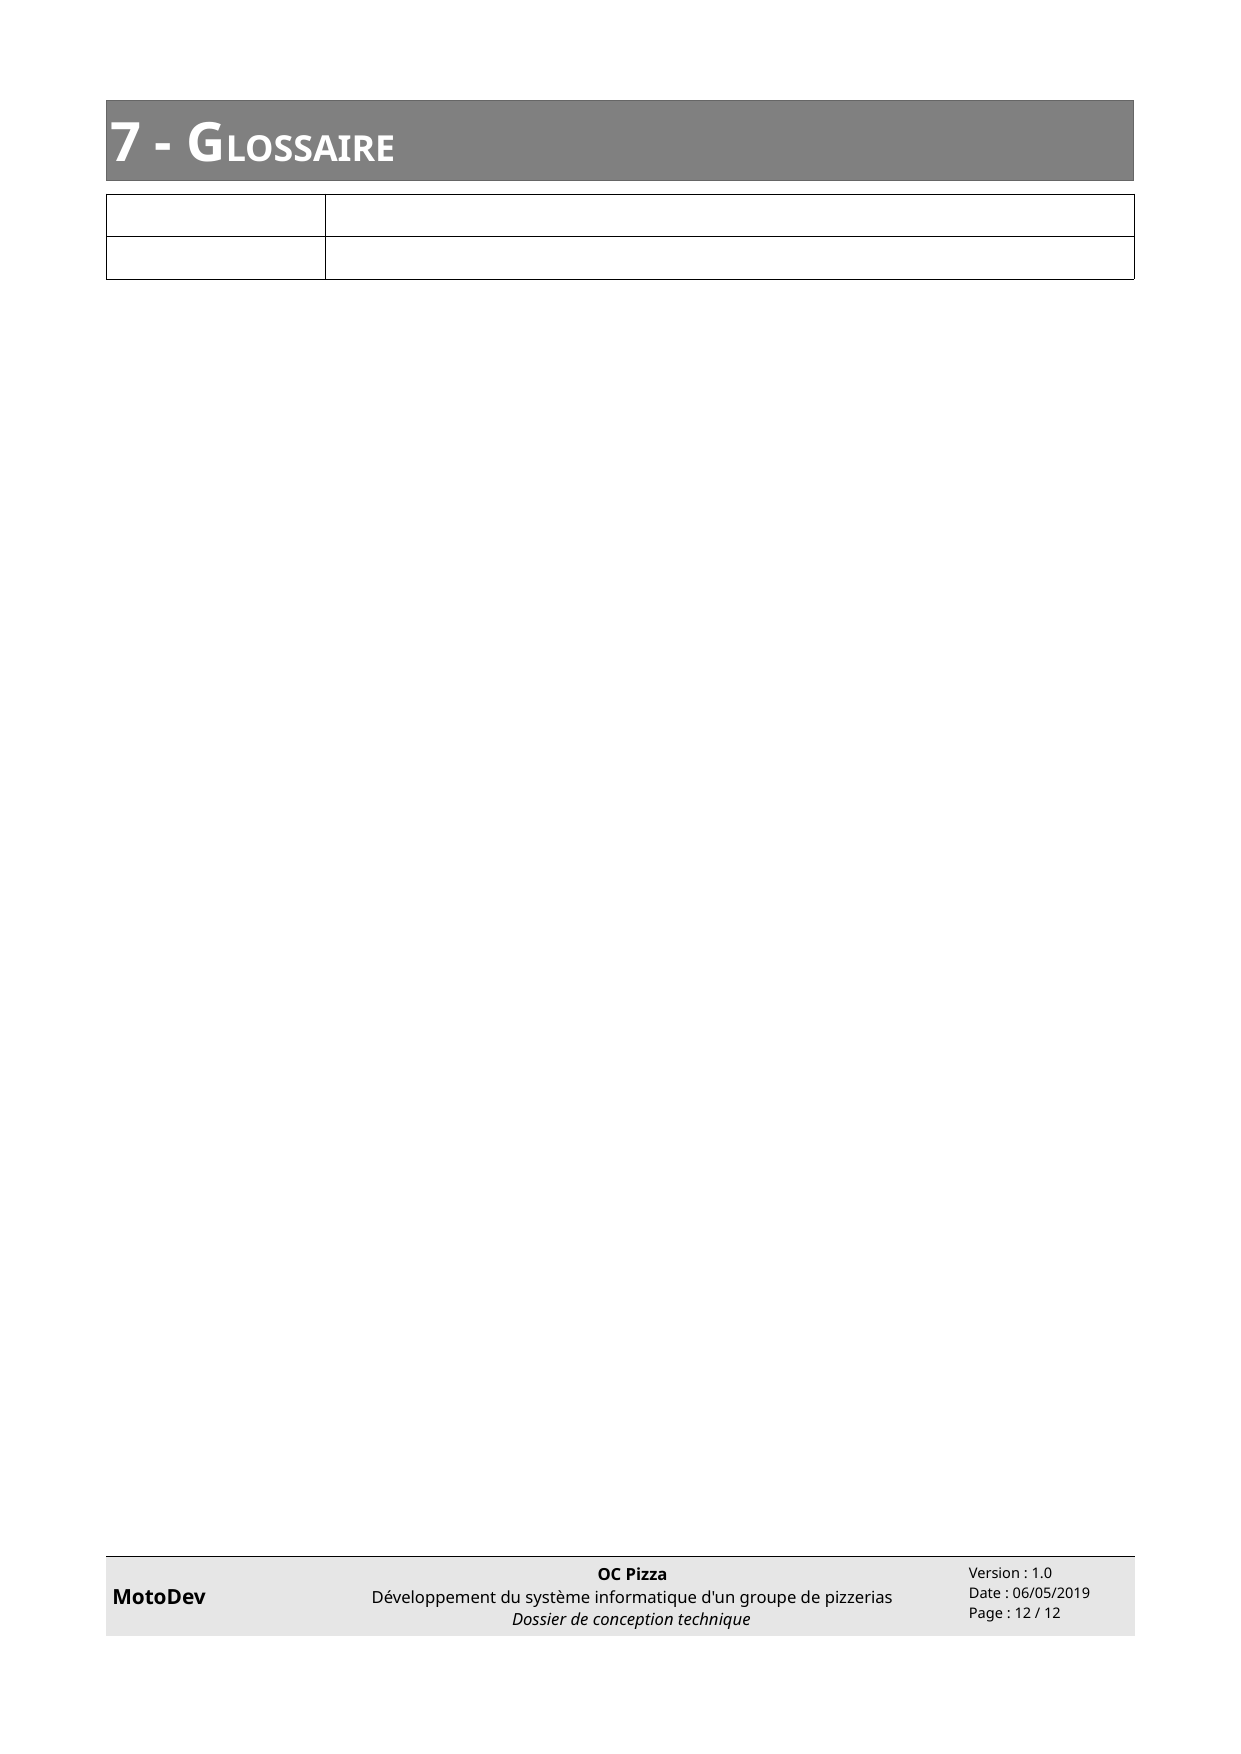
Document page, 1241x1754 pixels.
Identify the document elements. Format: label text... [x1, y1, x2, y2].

table_header [326, 195, 1134, 236]
table_cell [107, 237, 325, 279]
table_cell [326, 237, 1134, 279]
subtitle Glossaire [107, 101, 1133, 180]
table_header [107, 195, 325, 236]
